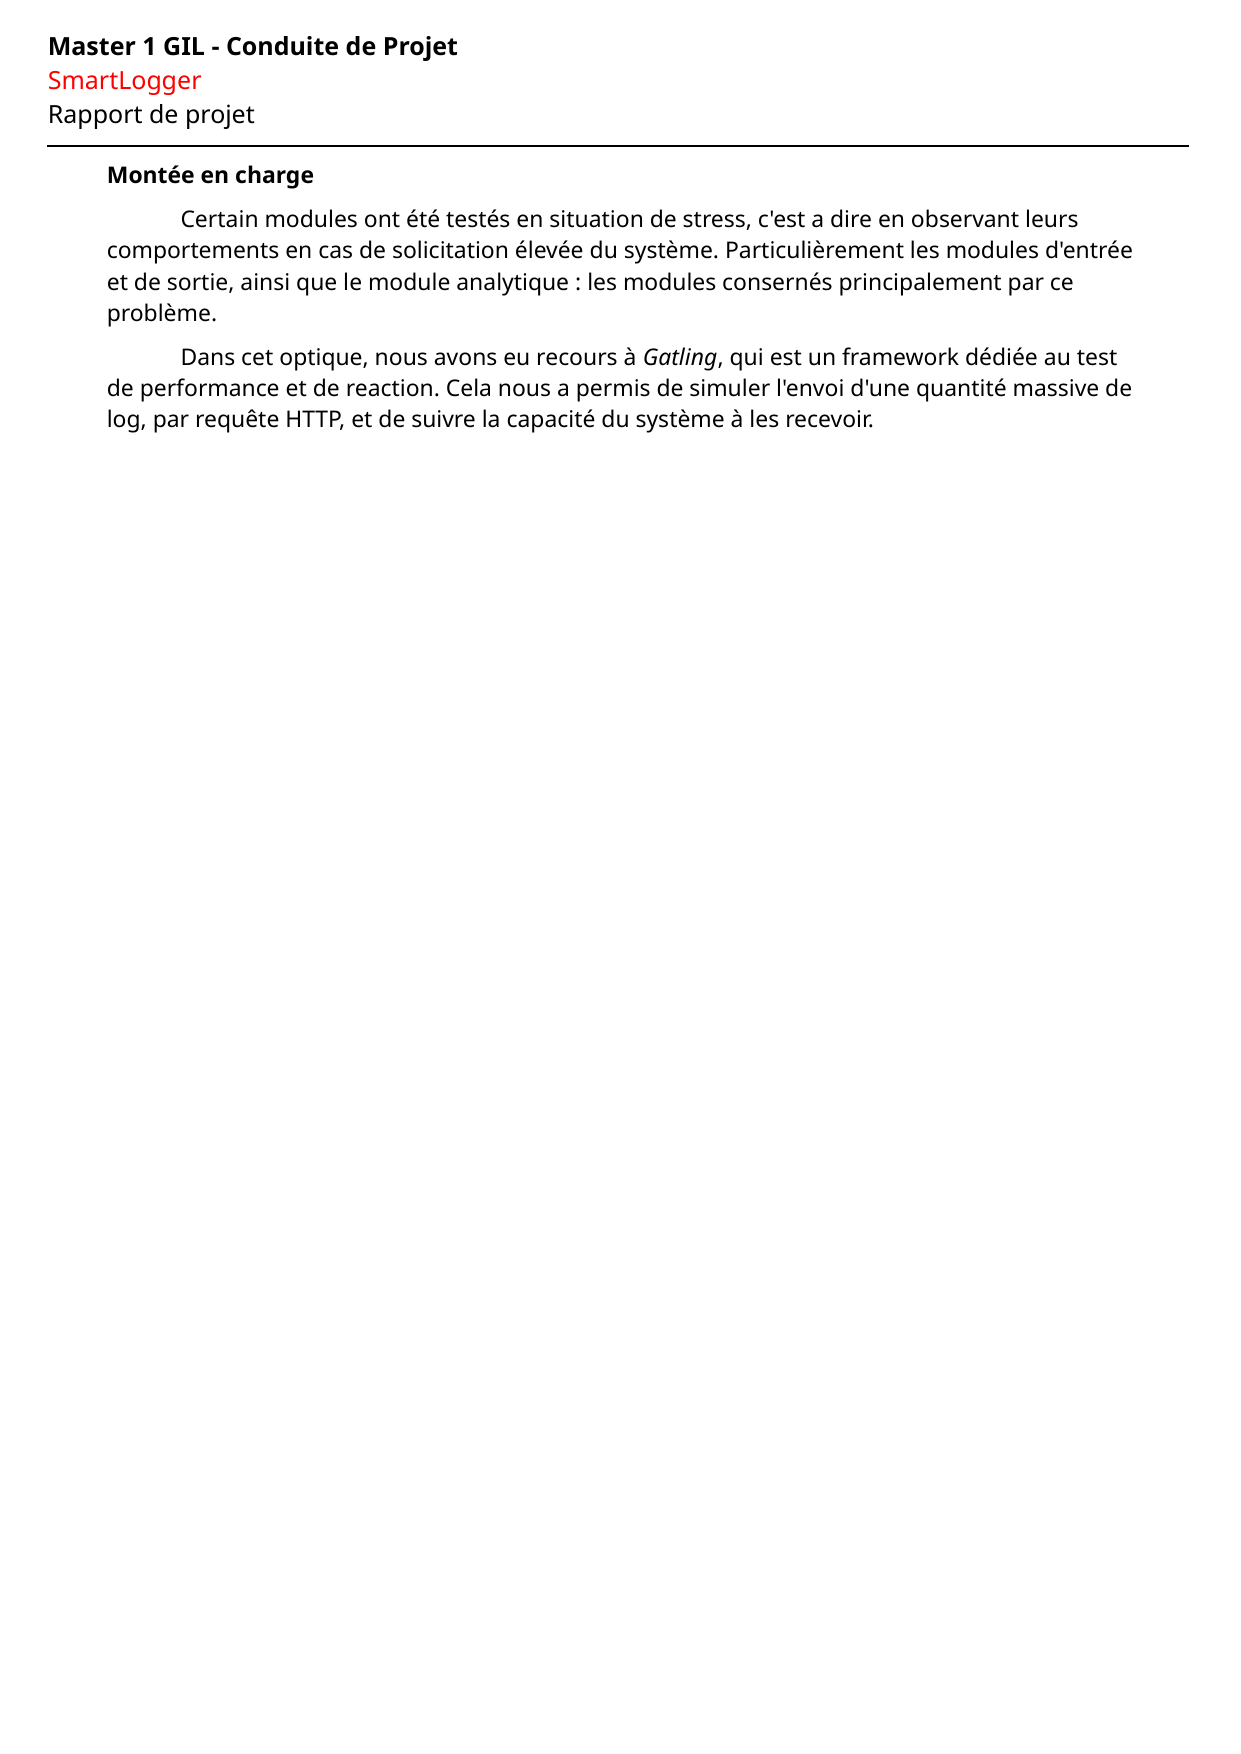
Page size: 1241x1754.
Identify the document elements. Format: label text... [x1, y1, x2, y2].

text Certain modules ont été testés en situation de stress, c'est a dire en observant leurs comportements en cas de solicitation élevée du système. Particulièrement les modules d'entrée et de sortie, ainsi que le module analytique : les modules consernés principalement par ce problème. [107, 203, 1140, 328]
text Dans cet optique, nous avons eu recours à Gatling, qui est un framework dédiée au test de performance et de reaction. Cela nous a permis de simuler l'envoi d'une quantité massive de log, par requête HTTP, et de suivre la capacité du système à les recevoir. [107, 341, 1140, 434]
text Montée en charge [107, 159, 1140, 191]
